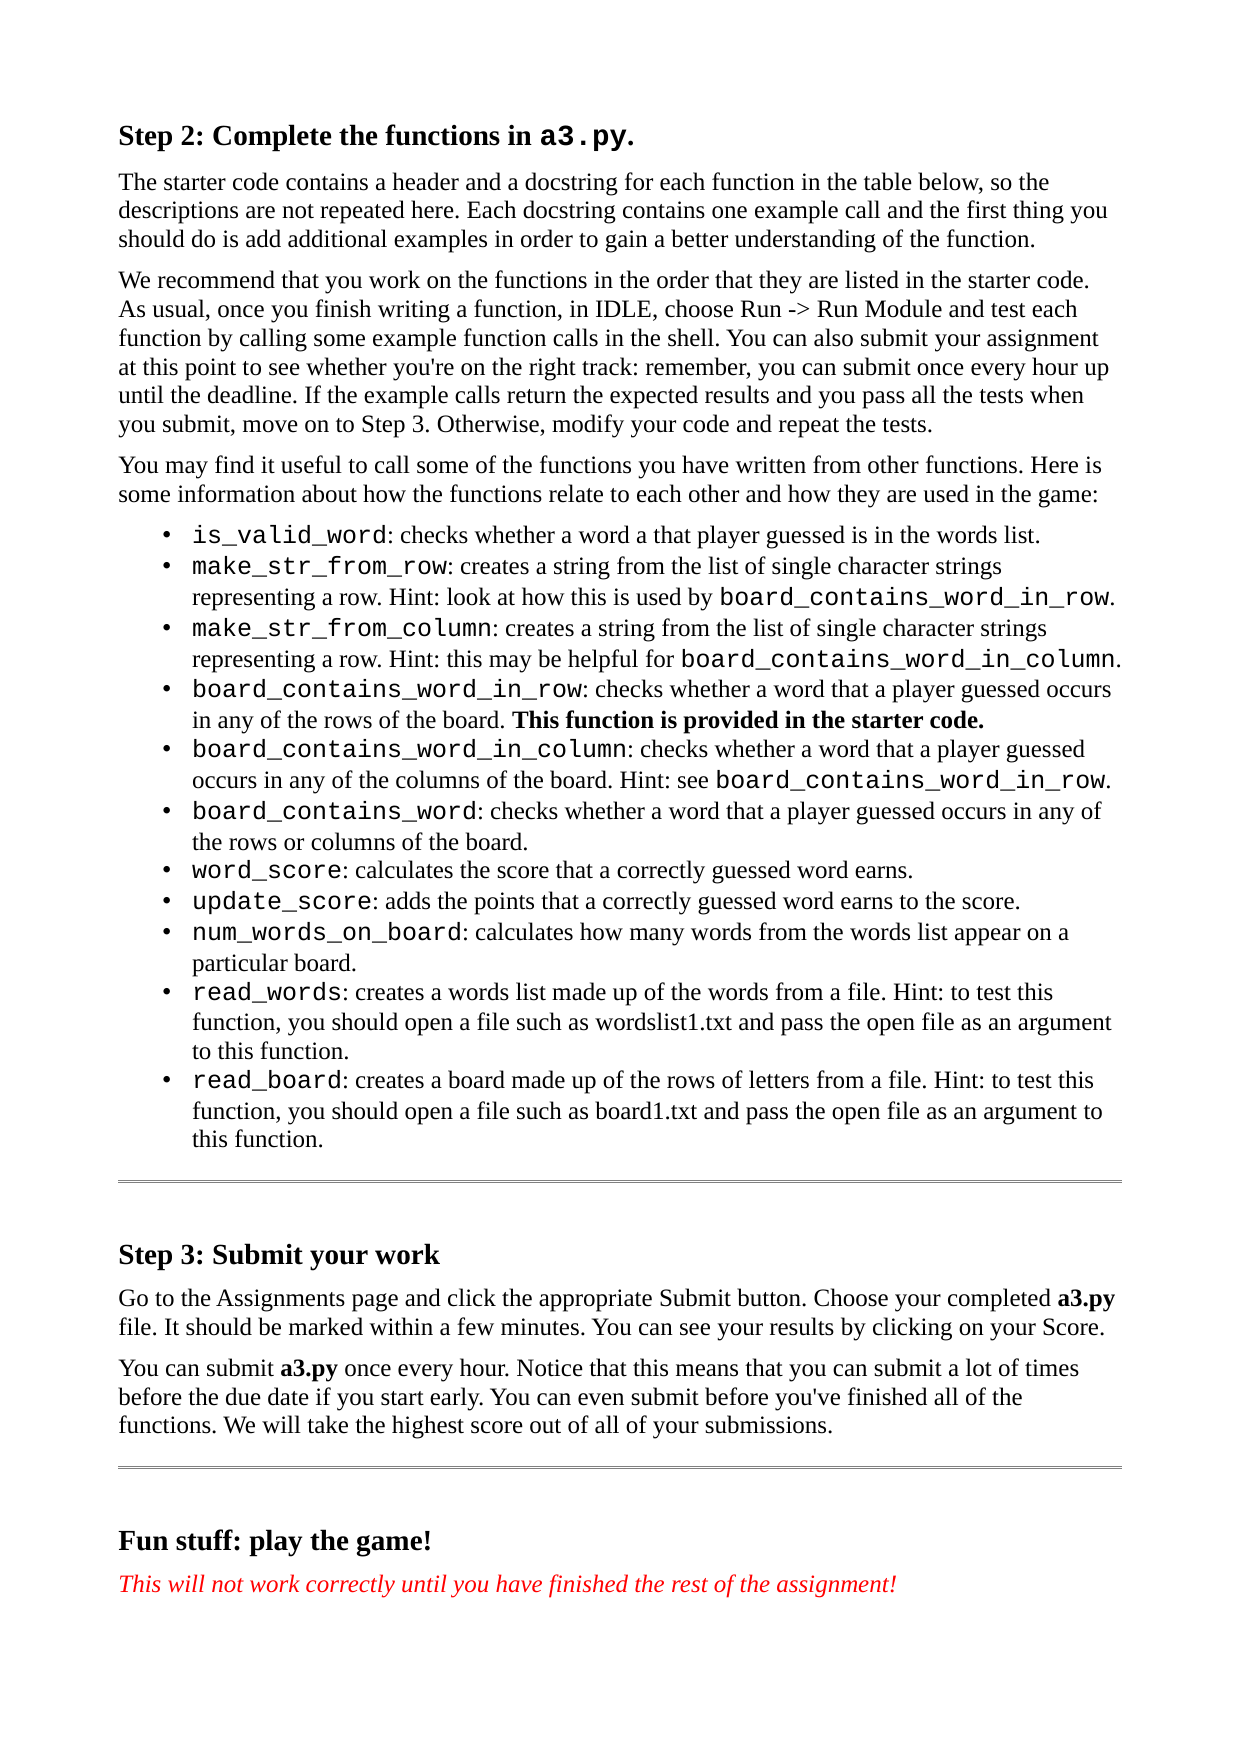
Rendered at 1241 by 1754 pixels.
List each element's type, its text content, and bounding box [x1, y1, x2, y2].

subtitle Step 2: Complete the functions in a3.py. [118, 118, 1122, 154]
list word_score: calculates the score that a correctly guessed word earns. [162, 855, 1122, 886]
list make_str_from_row: creates a string from the list of single character strings representing a row. Hint: look at how this is used by board_contains_word_in_row. [162, 551, 1122, 613]
list board_contains_word_in_column: checks whether a word that a player guessed occurs in any of the columns of the board. Hint: see board_contains_word_in_row. [162, 734, 1122, 796]
list make_str_from_column: creates a string from the list of single character strings representing a row. Hint: this may be helpful for board_contains_word_in_column. [162, 613, 1122, 674]
text The starter code contains a header and a docstring for each function in the table below, so the descriptions are not repeated here. Each docstring contains one example call and the first thing you should do is add additional examples in order to gain a better understanding of the function. [118, 167, 1122, 253]
subtitle Step 3: Submit your work [118, 1237, 1122, 1271]
text Go to the Assignments page and click the appropriate Submit button. Choose your completed a3.py file. It should be marked within a few minutes. You can see your results by clicking on your Score. [118, 1283, 1122, 1341]
subtitle Fun stuff: play the game! [118, 1523, 1122, 1556]
list update_score: adds the points that a correctly guessed word earns to the score. [162, 886, 1122, 917]
text You may find it useful to call some of the functions you have written from other functions. Here is some information about how the functions relate to each other and how they are used in the game: [118, 450, 1122, 508]
list read_words: creates a words list made up of the words from a file. Hint: to test this function, you should open a file such as wordslist1.txt and pass the open file as an argument to this function. [162, 977, 1122, 1065]
list is_valid_word: checks whether a word a that player guessed is in the words list. [162, 520, 1122, 551]
text We recommend that you work on the functions in the order that they are listed in the starter code. As usual, once you finish writing a function, in IDLE, choose Run -> Run Module and test each function by calling some example function calls in the shell. You can also submit your assignment at this point to see whether you're on the right track: remember, you can submit once every hour up until the deadline. If the example calls return the expected results and you pass all the tests when you submit, move on to Step 3. Otherwise, modify your code and repeat the tests. [118, 265, 1122, 438]
list num_words_on_board: calculates how many words from the words list appear on a particular board. [162, 917, 1122, 977]
text This will not work correctly until you have finished the rest of the assignment! [118, 1569, 1122, 1598]
list board_contains_word_in_row: checks whether a word that a player guessed occurs in any of the rows of the board. This function is provided in the starter code. [162, 674, 1122, 734]
text You can submit a3.py once every hour. Notice that this means that you can submit a lot of times before the due date if you start early. You can even submit before you've finished all of the functions. We will take the highest score out of all of your submissions. [118, 1353, 1122, 1439]
list read_board: creates a board made up of the rows of letters from a file. Hint: to test this function, you should open a file such as board1.txt and pass the open file as an argument to this function. [162, 1065, 1122, 1153]
list board_contains_word: checks whether a word that a player guessed occurs in any of the rows or columns of the board. [162, 796, 1122, 855]
